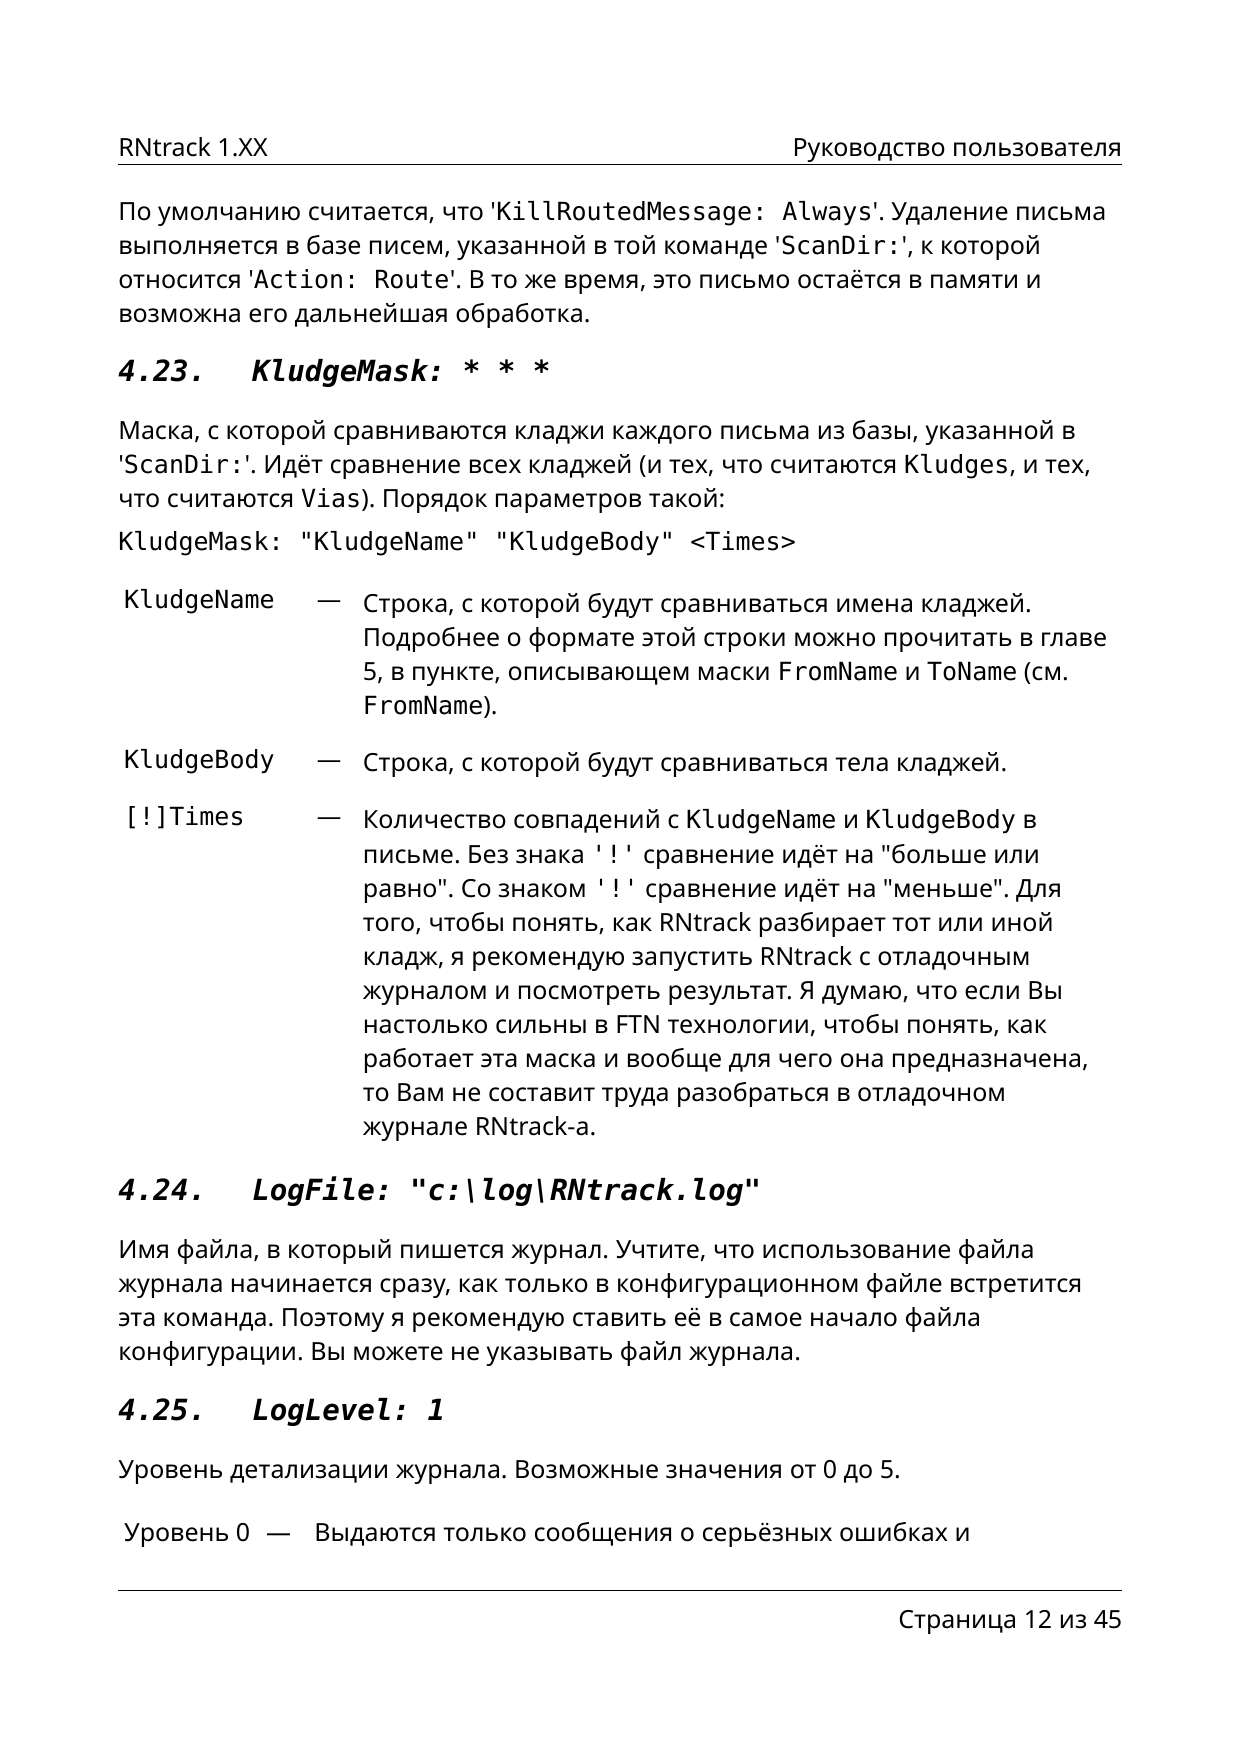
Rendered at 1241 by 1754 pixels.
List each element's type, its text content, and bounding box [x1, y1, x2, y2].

table_cell Строка, с которой будут сравниваться тела кладжей. [357, 728, 1122, 785]
table_header Уровень 0 [118, 1497, 260, 1554]
text Уровень детализации журнала. Возможные значения от 0 до 5. [118, 1451, 1122, 1485]
subtitle LogLevel: 1 [118, 1393, 1122, 1427]
table_cell [!]Times [118, 785, 311, 1148]
table_header — [311, 568, 357, 727]
table_header Выдаются только сообщения о серьёзных ошибках и [309, 1497, 1122, 1554]
table_header — [260, 1497, 308, 1554]
subtitle LogFile: "c:\log\RNtrack.log" [118, 1173, 1122, 1207]
text KludgeMask: "KludgeName" "KludgeBody" <Times> [118, 527, 1122, 556]
text По умолчанию считается, что 'KillRoutedMessage: Always'. Удаление письма выполняется в базе писем, указанной в той команде 'ScanDir:', к которой относится 'Action: Route'. В то же время, это письмо остаётся в памяти и возможна его дальнейшая обработка. [118, 193, 1122, 330]
text Имя файла, в который пишется журнал. Учтите, что использование файла журнала начинается сразу, как только в конфигурационном файле встретится эта команда. Поэтому я рекомендую ставить её в самое начало файла конфигурации. Вы можете не указывать файл журнала. [118, 1232, 1122, 1368]
text Маска, с которой сравниваются кладжи каждого письма из базы, указанной в 'ScanDir:'. Идёт сравнение всех кладжей (и тех, что считаются Kludges, и тех, что считаются Vias). Порядок параметров такой: [118, 413, 1122, 515]
table_header Строка, с которой будут сравниваться имена кладжей. Подробнее о формате этой строки можно прочитать в главе 5, в пункте, описывающем маски FromName и ToName (см. FromName). [357, 568, 1122, 727]
table_cell — [311, 785, 357, 1148]
table_cell Количество совпадений с KludgeName и KludgeBody в письме. Без знака '!' сравнение идёт на "больше или равно". Со знаком '!' сравнение идёт на "меньше". Для того, чтобы понять, как RNtrack разбирает тот или иной кладж, я рекомендую запустить RNtrack с отладочным журналом и посмотреть результат. Я думаю, что если Вы настолько сильны в FTN технологии, чтобы понять, как работает эта маска и вообще для чего она предназначена, то Вам не составит труда разобраться в отладочном журнале RNtrack-а. [357, 785, 1122, 1148]
table_cell — [311, 728, 357, 785]
table_header KludgeName [118, 568, 311, 727]
table_cell KludgeBody [118, 728, 311, 785]
subtitle KludgeMask: * * * [118, 355, 1122, 389]
